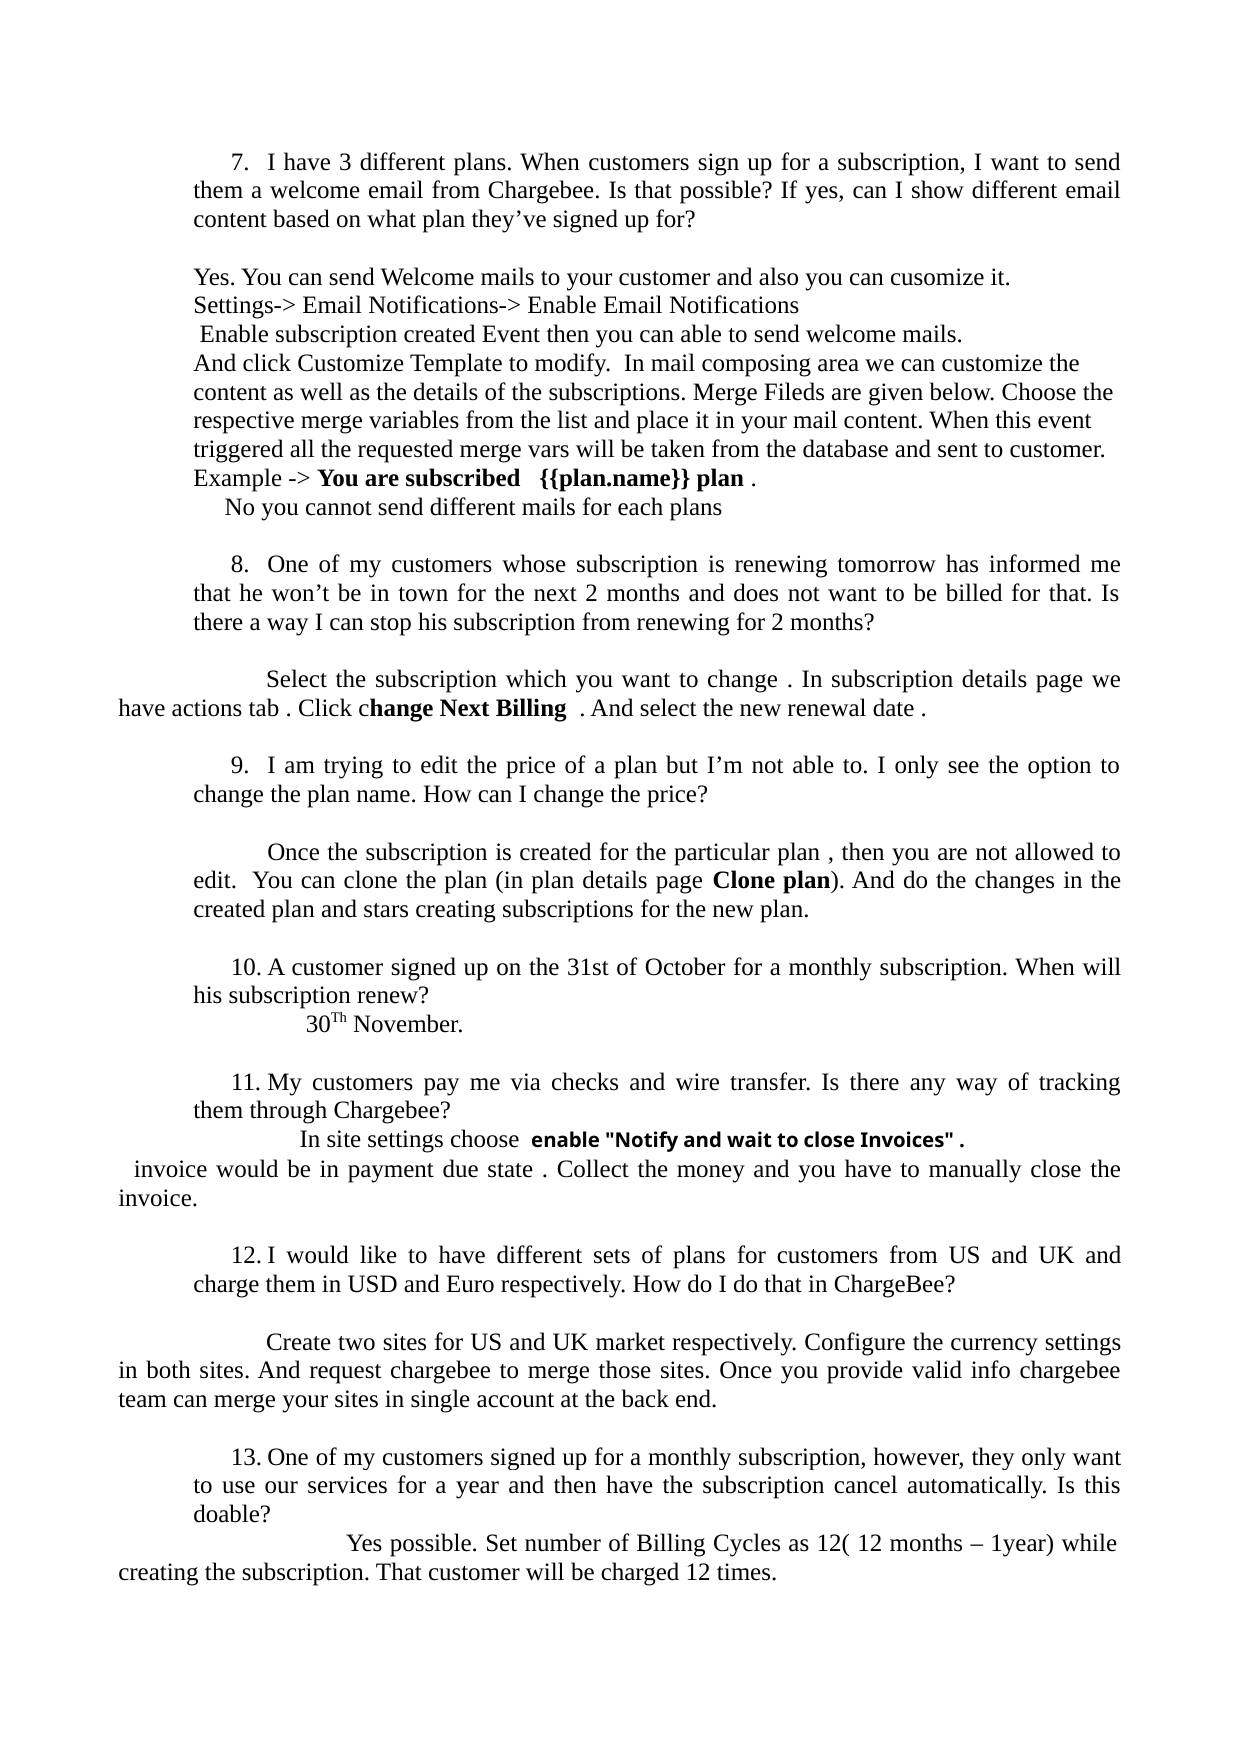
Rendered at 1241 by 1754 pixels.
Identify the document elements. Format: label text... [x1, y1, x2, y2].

list I am trying to edit the price of a plan but I’m not able to. I only see the option to change the plan name. How can I change the price? [193, 751, 1122, 808]
text Once the subscription is created for the particular plan , then you are not allowed to edit. You can clone the plan (in plan details page Clone plan). And do the changes in the created plan and stars creating subscriptions for the new plan. [193, 837, 1122, 923]
list Settings-> Email Notifications-> Enable Email Notifications [193, 291, 1122, 319]
text No you cannot send different mails for each plans [118, 492, 1122, 521]
list In site settings choose enable "Notify and wait to close Invoices" . [193, 1124, 1122, 1154]
list A customer signed up on the 31st of October for a monthly subscription. When will his subscription renew? [193, 952, 1122, 1009]
text invoice would be in payment due state . Collect the money and you have to manually close the invoice. [118, 1154, 1122, 1212]
list One of my customers whose subscription is renewing tomorrow has informed me that he won’t be in town for the next 2 months and does not want to be billed for that. Is there a way I can stop his subscription from renewing for 2 months? [193, 549, 1122, 636]
text Select the subscription which you want to change . In subscription details page we have actions tab . Click change Next Billing . And select the new renewal date . [118, 664, 1122, 722]
list One of my customers signed up for a monthly subscription, however, they only want to use our services for a year and then have the subscription cancel automatically. Is this doable? [193, 1442, 1122, 1528]
list Yes. You can send Welcome mails to your customer and also you can cusomize it. [193, 262, 1122, 291]
list I would like to have different sets of plans for customers from US and UK and charge them in USD and Euro respectively. How do I do that in ChargeBee? [193, 1240, 1122, 1298]
text Create two sites for US and UK market respectively. Configure the currency settings in both sites. And request chargebee to merge those sites. Once you provide valid info chargebee team can merge your sites in single account at the back end. [118, 1327, 1122, 1413]
text 30Th November. [118, 1009, 1122, 1038]
text Yes possible. Set number of Billing Cycles as 12( 12 months – 1year) while creating the subscription. That customer will be charged 12 times. [118, 1528, 1122, 1585]
list I have 3 different plans. When customers sign up for a subscription, I want to send them a welcome email from Chargebee. Is that possible? If yes, can I show different email content based on what plan they’ve signed up for? [193, 147, 1122, 233]
list And click Customize Template to modify. In mail composing area we can customize the content as well as the details of the subscriptions. Merge Fileds are given below. Choose the respective merge variables from the list and place it in your mail content. When this event triggered all the requested merge vars will be taken from the database and sent to customer. Example -> You are subscribed {{plan.name}} plan . [193, 348, 1122, 492]
list My customers pay me via checks and wire transfer. Is there any way of tracking them through Chargebee? [193, 1067, 1122, 1124]
list Enable subscription created Event then you can able to send welcome mails. [193, 319, 1122, 348]
